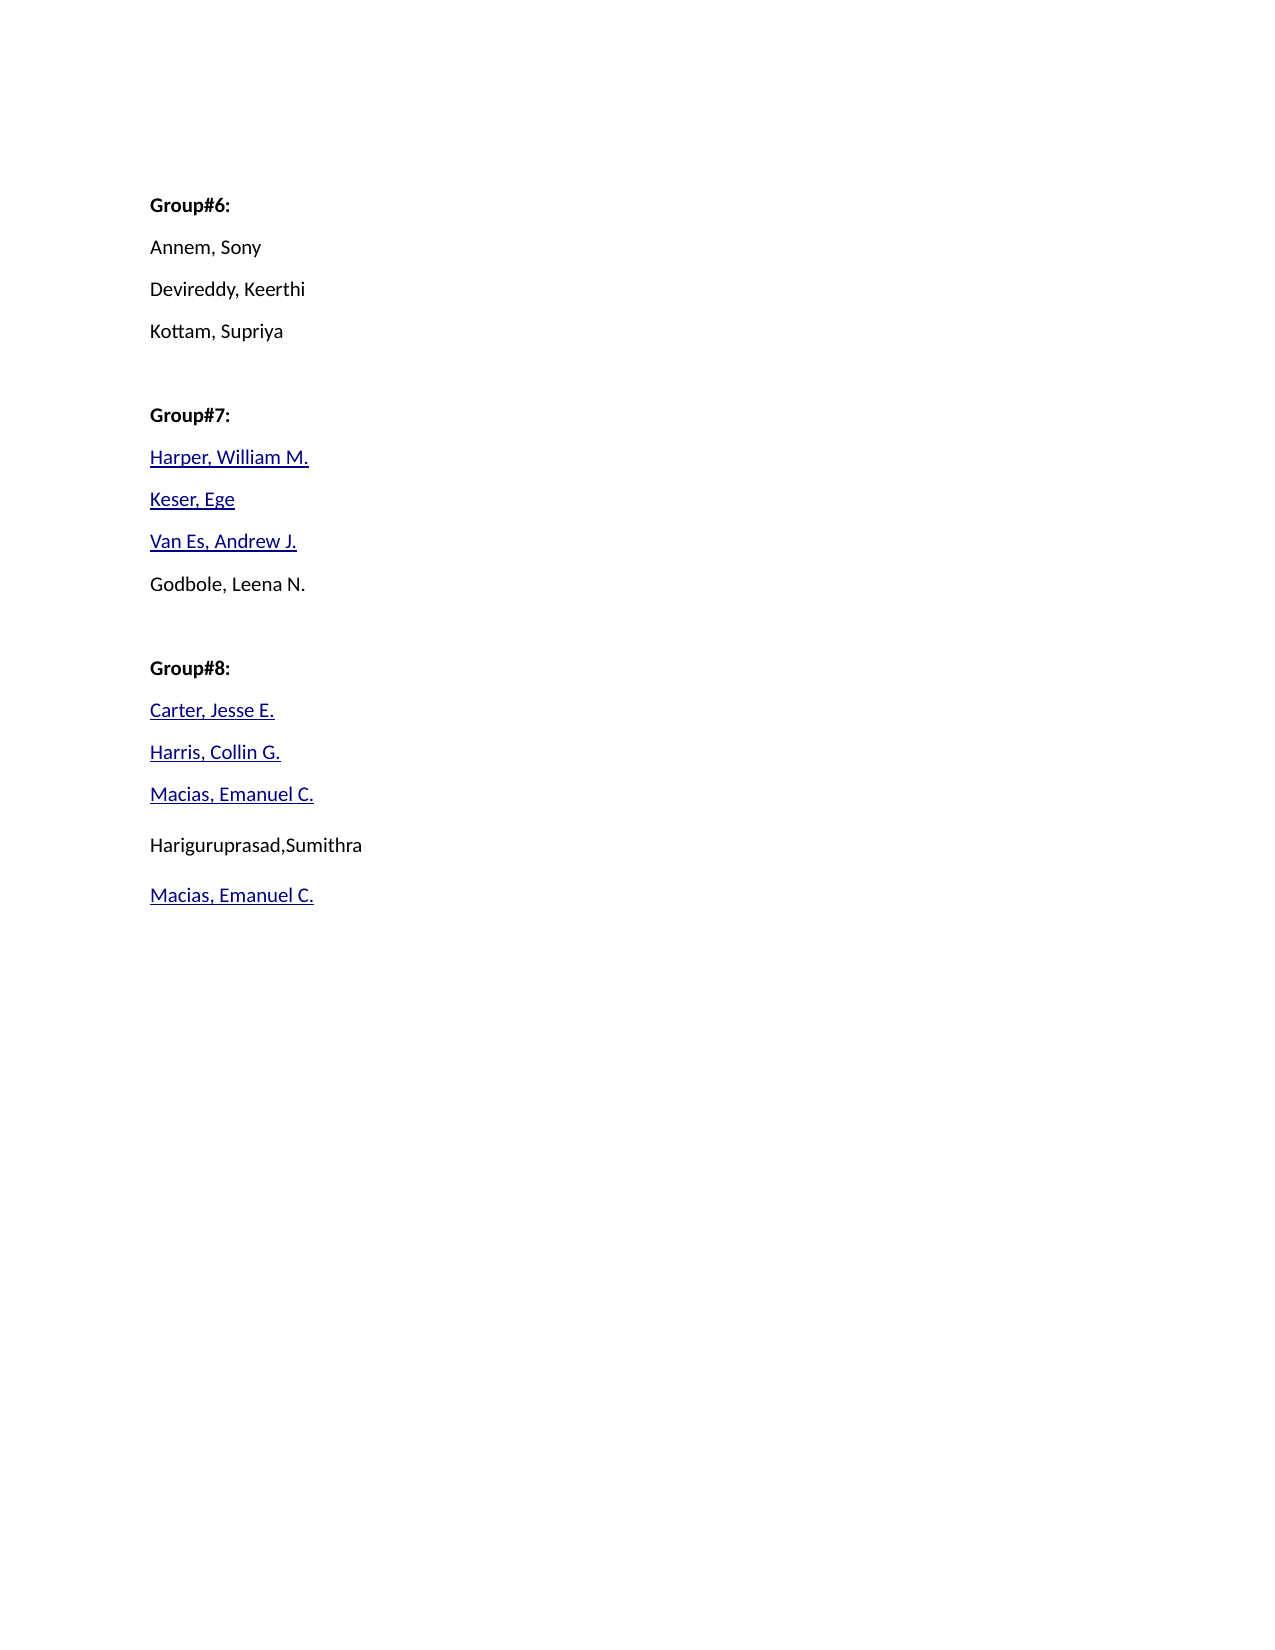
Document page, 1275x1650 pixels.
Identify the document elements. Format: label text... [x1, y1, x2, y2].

text Macias, Emanuel C. [150, 781, 1125, 807]
text Godbole, Leena N. [150, 571, 1125, 596]
text Group#6: [150, 192, 1125, 217]
text Hariguruprasad,Sumithra [150, 832, 1125, 857]
text Kottam, Supriya [150, 318, 1125, 344]
text Keser, Ege [150, 487, 1125, 512]
text Van Es, Andrew J. [150, 529, 1125, 554]
text Carter, Jesse E. [150, 697, 1125, 722]
text Macias, Emanuel C. [150, 882, 1125, 908]
text Devireddy, Keerthi [150, 276, 1125, 302]
text Group#8: [150, 655, 1125, 680]
text Group#7: [150, 402, 1125, 428]
text Annem, Sony [150, 234, 1125, 259]
text Harper, William M. [150, 444, 1125, 470]
text Harris, Collin G. [150, 739, 1125, 764]
